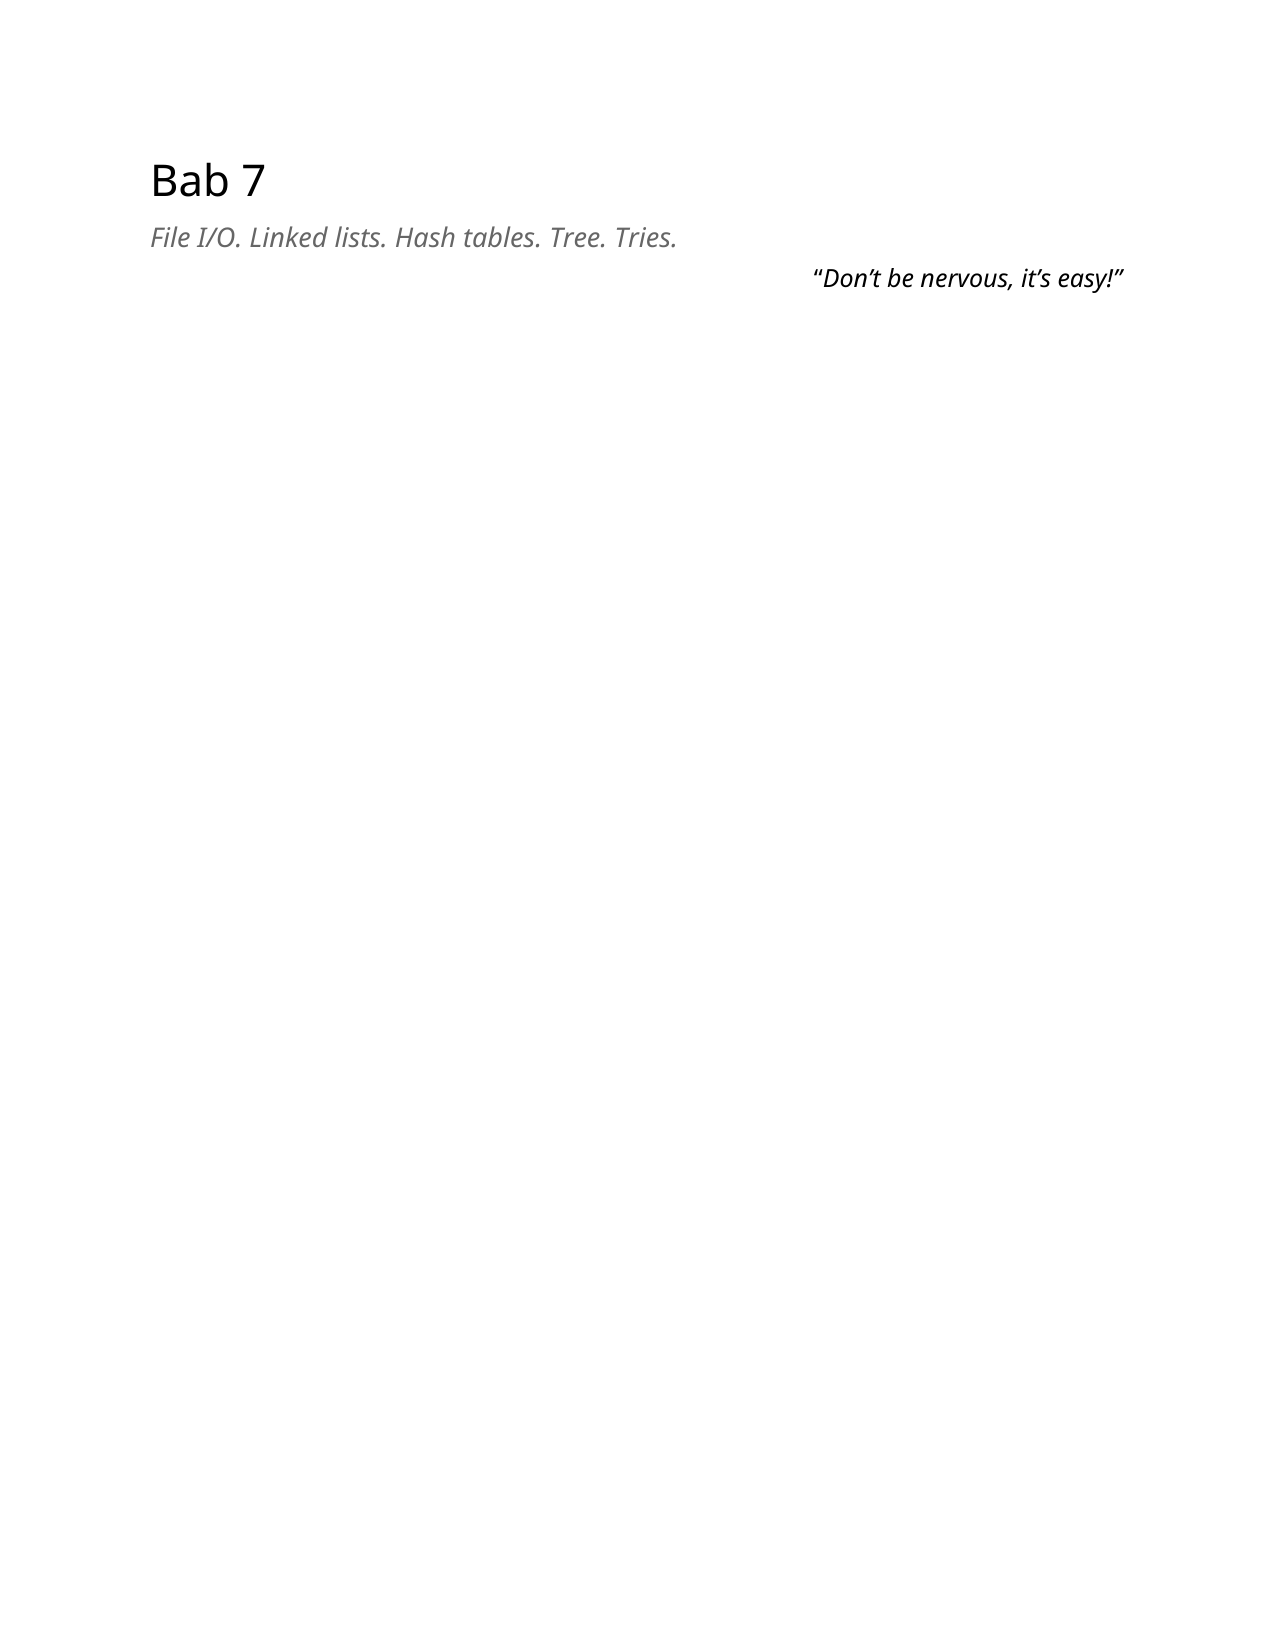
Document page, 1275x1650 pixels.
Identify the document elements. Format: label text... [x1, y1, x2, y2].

text “Don’t be nervous, it’s easy!” [150, 261, 1125, 295]
text Bab 7 [150, 150, 1125, 209]
subtitle File I/O. Linked lists. Hash tables. Tree. Tries. [150, 218, 1125, 255]
